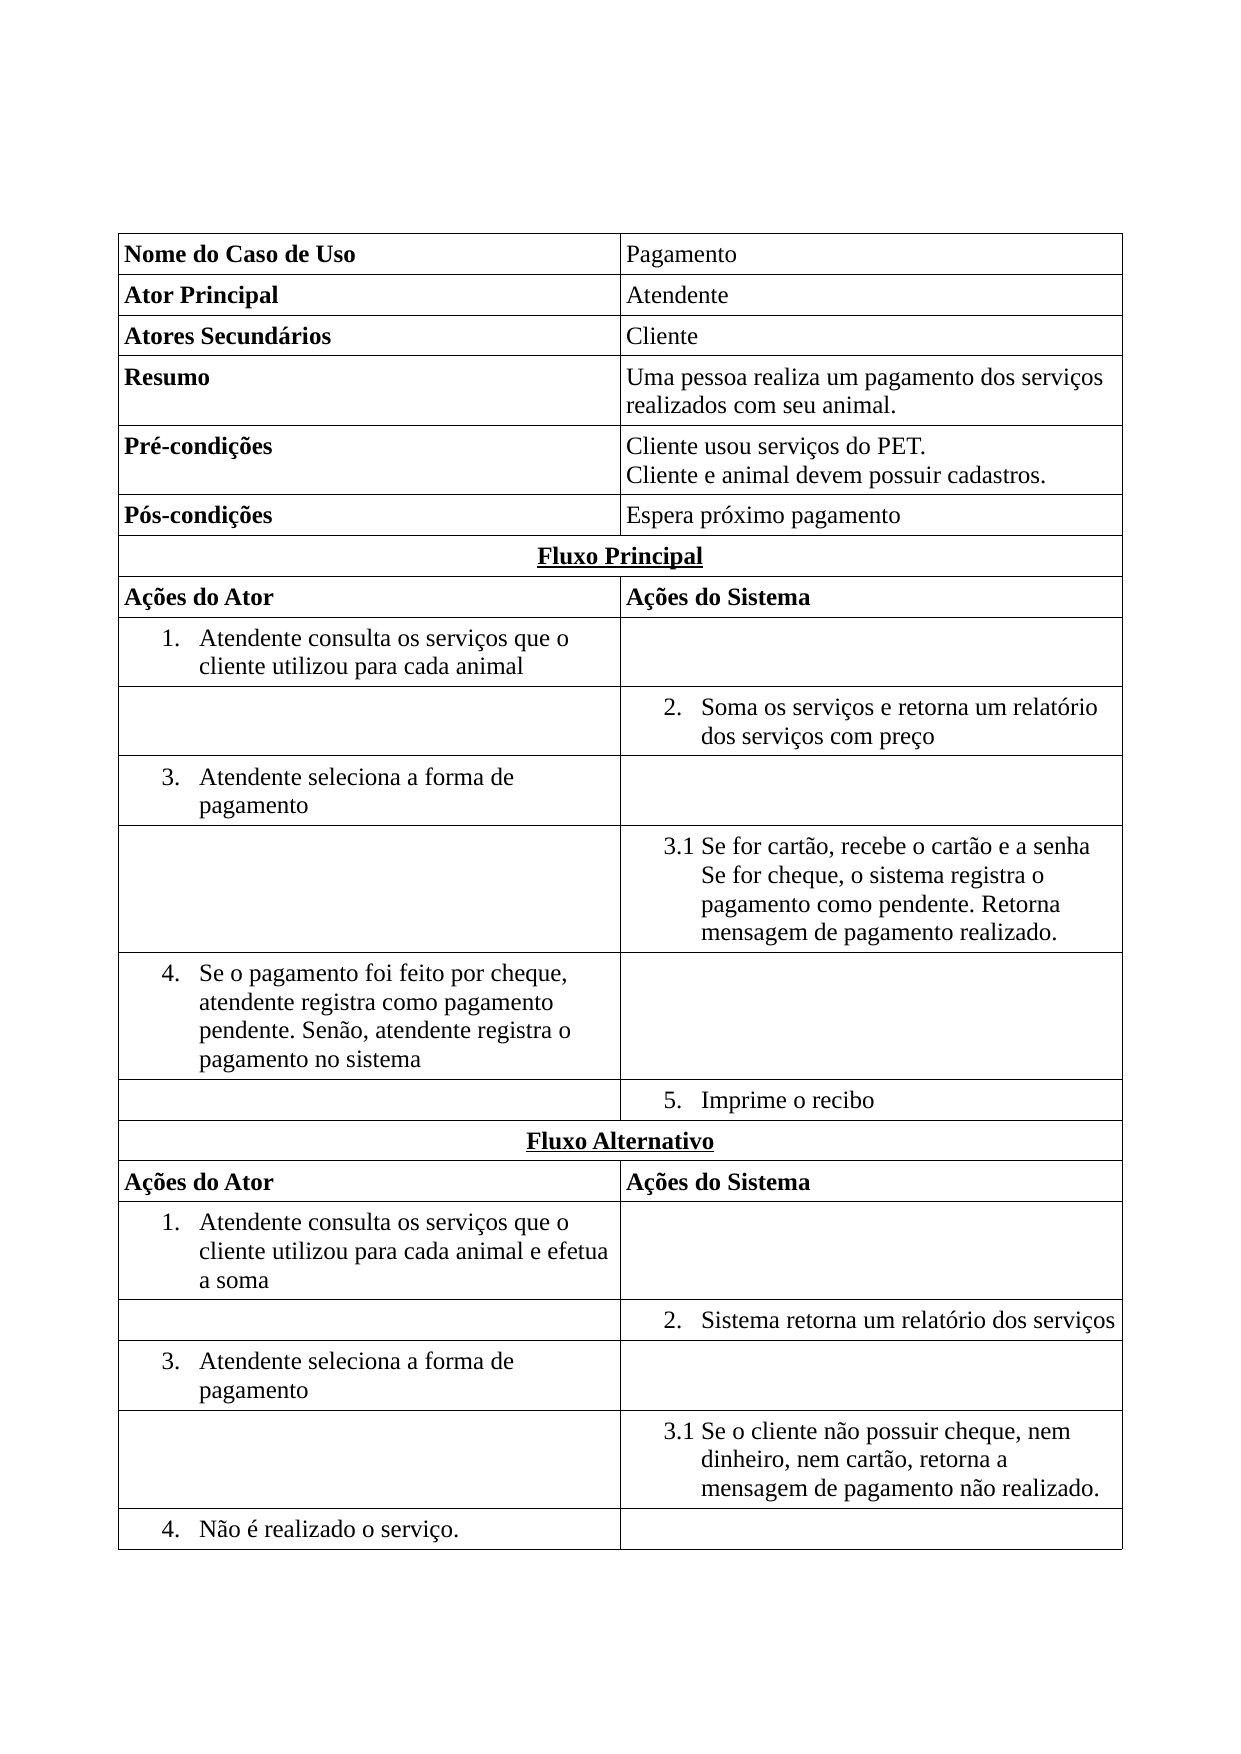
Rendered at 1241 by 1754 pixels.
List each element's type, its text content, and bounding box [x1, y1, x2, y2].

table_cell Atendente [621, 275, 1122, 314]
table_cell Se o pagamento foi feito por cheque, atendente registra como pagamento pendente. Senão, atendente registra o pagamento no sistema [119, 953, 620, 1079]
table_header Nome do Caso de Uso [119, 234, 620, 274]
table_cell [621, 618, 1122, 686]
table_cell Uma pessoa realiza um pagamento dos serviços realizados com seu animal. [621, 356, 1122, 425]
table_cell Fluxo Alternativo [119, 1121, 1122, 1160]
table_cell Se for cartão, recebe o cartão e a senha Se for cheque, o sistema registra o pagamento como pendente. Retorna mensagem de pagamento realizado. [621, 826, 1122, 952]
table_cell Espera próximo pagamento [621, 495, 1122, 535]
table_cell Pré-condições [119, 426, 620, 494]
table_cell [621, 953, 1122, 1079]
table_cell [119, 1300, 620, 1340]
table_cell Ações do Ator [119, 577, 620, 616]
table_cell Sistema retorna um relatório dos serviços [621, 1300, 1122, 1340]
table_cell Cliente usou serviços do PET. Cliente e animal devem possuir cadastros. [621, 426, 1122, 494]
table_cell Ações do Ator [119, 1161, 620, 1201]
table_cell [621, 756, 1122, 825]
table_cell [119, 1411, 620, 1508]
table_cell [621, 1509, 1122, 1548]
table_cell [119, 826, 620, 952]
table_cell Atendente seleciona a forma de pagamento [119, 1341, 620, 1409]
table_header Pagamento [621, 234, 1122, 274]
table_cell Atendente consulta os serviços que o cliente utilizou para cada animal e efetua a soma [119, 1202, 620, 1299]
table_cell Soma os serviços e retorna um relatório dos serviços com preço [621, 687, 1122, 755]
table_cell Fluxo Principal [119, 536, 1122, 576]
table_cell Cliente [621, 316, 1122, 355]
table_cell Se o cliente não possuir cheque, nem dinheiro, nem cartão, retorna a mensagem de pagamento não realizado. [621, 1411, 1122, 1508]
table_cell Ator Principal [119, 275, 620, 314]
table_cell [621, 1341, 1122, 1409]
table_cell Resumo [119, 356, 620, 425]
table_cell Imprime o recibo [621, 1080, 1122, 1119]
table_cell Não é realizado o serviço. [119, 1509, 620, 1548]
table_cell Ações do Sistema [621, 577, 1122, 616]
table_cell [119, 1080, 620, 1119]
table_cell [119, 687, 620, 755]
table_cell Pós-condições [119, 495, 620, 535]
table_cell [621, 1202, 1122, 1299]
table_cell Ações do Sistema [621, 1161, 1122, 1201]
table_cell Atendente consulta os serviços que o cliente utilizou para cada animal [119, 618, 620, 686]
table_cell Atendente seleciona a forma de pagamento [119, 756, 620, 825]
table_cell Atores Secundários [119, 316, 620, 355]
